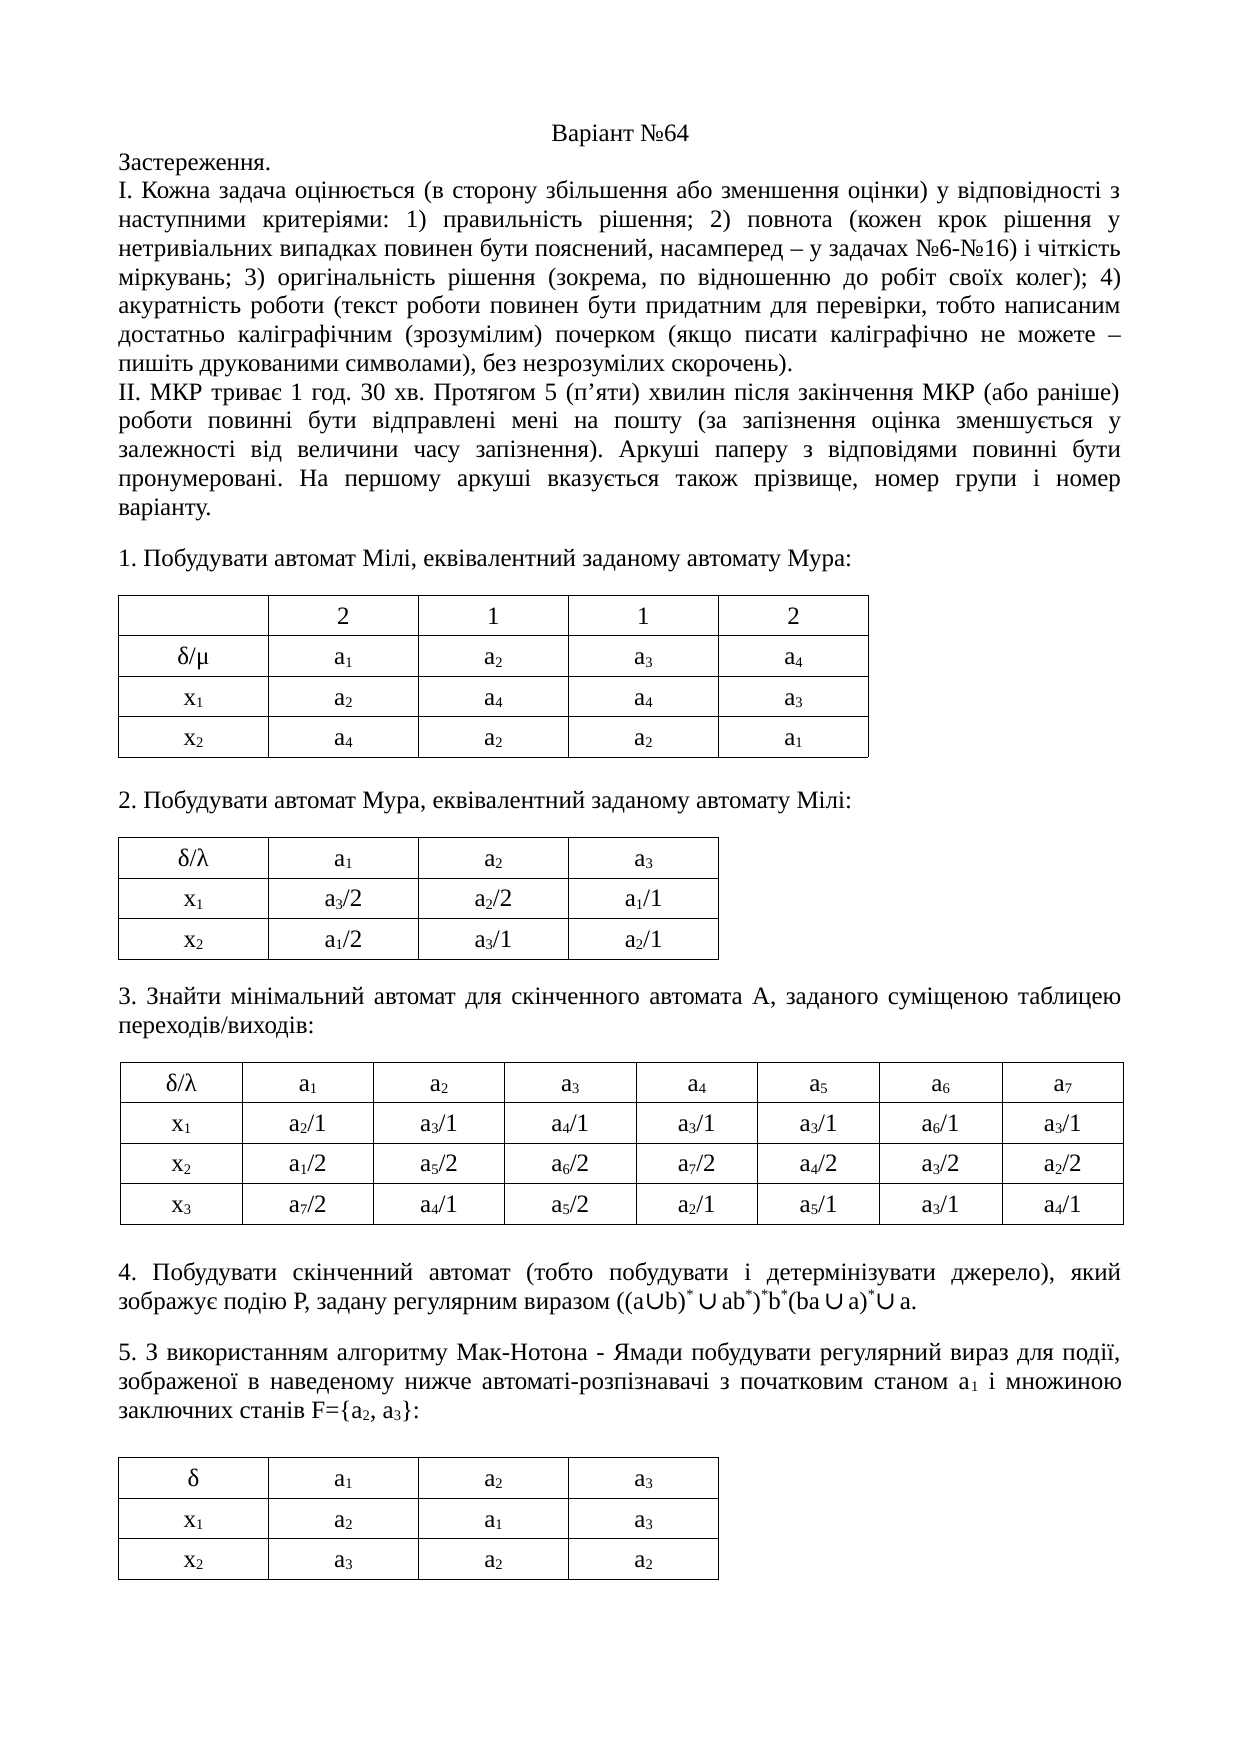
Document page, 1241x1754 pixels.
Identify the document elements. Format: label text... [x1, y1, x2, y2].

text 5. З використанням алгоритму Мак-Нотона - Ямади побудувати регулярний вираз для події, зображеної в наведеному нижче автоматі-розпізнавачі з початковим станом a1 і множиною заключних станів F={a2, a3}: [420, 1395, 1122, 1424]
table_cell a6/1 [880, 1103, 1002, 1143]
table_header a5 [758, 1063, 879, 1102]
table_cell a1 [719, 717, 868, 757]
table_cell a2 [419, 717, 568, 757]
text Застереження. [277, 147, 1122, 176]
table_cell a3/1 [374, 1103, 504, 1143]
table_header 2 [719, 596, 868, 635]
text 4. Побудувати скінченний автомат (тобто побудувати і детермінізувати джерело), який зображує подію Р, задану регулярним виразом ((a∪b)* ∪ ab*)*b*(ba ∪ a)*∪ a. [917, 1286, 1122, 1315]
table_cell a6/2 [505, 1144, 636, 1183]
table_cell a1 [269, 636, 418, 676]
table_cell a2 [269, 677, 418, 716]
table_cell x1 [119, 677, 268, 716]
table_header a3 [569, 1458, 718, 1498]
table_cell a3/1 [880, 1184, 1002, 1223]
table_cell x2 [121, 1144, 242, 1183]
table_cell a4/2 [758, 1144, 879, 1183]
table_cell a3/1 [419, 919, 568, 958]
table_header 2 [269, 596, 418, 635]
table_cell a4/1 [505, 1103, 636, 1143]
table_cell a2/1 [243, 1103, 373, 1143]
table_cell δ/μ [119, 636, 268, 676]
table_header 1 [569, 596, 718, 635]
text 3. Знайти мінімальний автомат для скінченного автомата А, заданого суміщеною таблицею переходів/виходів: [314, 1010, 1122, 1039]
table_header a2 [374, 1063, 504, 1102]
table_cell a1/2 [269, 919, 418, 958]
table_cell x2 [119, 717, 268, 757]
table_cell a3 [719, 677, 868, 716]
table_cell a2/2 [1003, 1144, 1123, 1183]
table_cell a7/2 [637, 1144, 757, 1183]
table_cell a4 [419, 677, 568, 716]
table_cell a7/2 [243, 1184, 373, 1223]
table_cell a3/1 [758, 1103, 879, 1143]
table_header a1 [269, 1458, 418, 1498]
table_cell a2/1 [637, 1184, 757, 1223]
table_cell x1 [119, 879, 268, 918]
table_cell a2 [569, 717, 718, 757]
table_cell a3/1 [637, 1103, 757, 1143]
table_cell a3 [569, 1499, 718, 1538]
table_cell a1 [419, 1499, 568, 1538]
table_cell x1 [121, 1103, 242, 1143]
table_cell x2 [119, 919, 268, 958]
table_header δ/λ [121, 1063, 242, 1102]
table_cell a3/1 [1003, 1103, 1123, 1143]
table_header a1 [269, 838, 418, 878]
table_cell a4 [569, 677, 718, 716]
table_header δ/λ [119, 838, 268, 878]
table_header a4 [637, 1063, 757, 1102]
table_cell a5/1 [758, 1184, 879, 1223]
table_header δ [119, 1458, 268, 1498]
table_cell a4/1 [1003, 1184, 1123, 1223]
table_cell a5/2 [374, 1144, 504, 1183]
table_cell a1/1 [569, 879, 718, 918]
table_cell a3/2 [880, 1144, 1002, 1183]
text ІІ. МКР триває 1 год. 30 хв. Протягом 5 (п’яти) хвилин після закінчення МКР (або раніше) роботи повинні бути відправлені мені на пошту (за запізнення оцінка зменшується у залежності від величини часу запізнення). Аркуші паперу з відповідями повинні бути пронумеровані. На першому аркуші вказується також прізвище, номер групи і номер варіанту. [211, 492, 1122, 521]
table_cell a5/2 [505, 1184, 636, 1223]
table_cell a4 [269, 717, 418, 757]
table_cell x1 [119, 1499, 268, 1538]
table_cell a2 [419, 1539, 568, 1578]
table_cell a3 [269, 1539, 418, 1578]
table_cell a1/2 [243, 1144, 373, 1183]
table_header a7 [1003, 1063, 1123, 1102]
table_header 1 [419, 596, 568, 635]
table_header a3 [505, 1063, 636, 1102]
table_cell a2 [569, 1539, 718, 1578]
table_cell a2/2 [419, 879, 568, 918]
table_cell a2 [269, 1499, 418, 1538]
table_cell a3 [569, 636, 718, 676]
table_header [119, 596, 268, 635]
table_header a2 [419, 1458, 568, 1498]
table_cell a2 [419, 636, 568, 676]
table_header a6 [880, 1063, 1002, 1102]
table_cell a4 [719, 636, 868, 676]
table_header a1 [243, 1063, 373, 1102]
text 1. Побудувати автомат Мілі, еквівалентний заданому автомату Мура: [118, 543, 1122, 572]
text Варіант №64 [118, 118, 1122, 147]
table_cell x3 [121, 1184, 242, 1223]
table_header a3 [569, 838, 718, 878]
table_header a2 [419, 838, 568, 878]
table_cell a2/1 [569, 919, 718, 958]
text 2. Побудувати автомат Мура, еквівалентний заданому автомату Мілі: [852, 786, 1122, 814]
table_cell a3/2 [269, 879, 418, 918]
table_cell x2 [119, 1539, 268, 1578]
table_cell a4/1 [374, 1184, 504, 1223]
